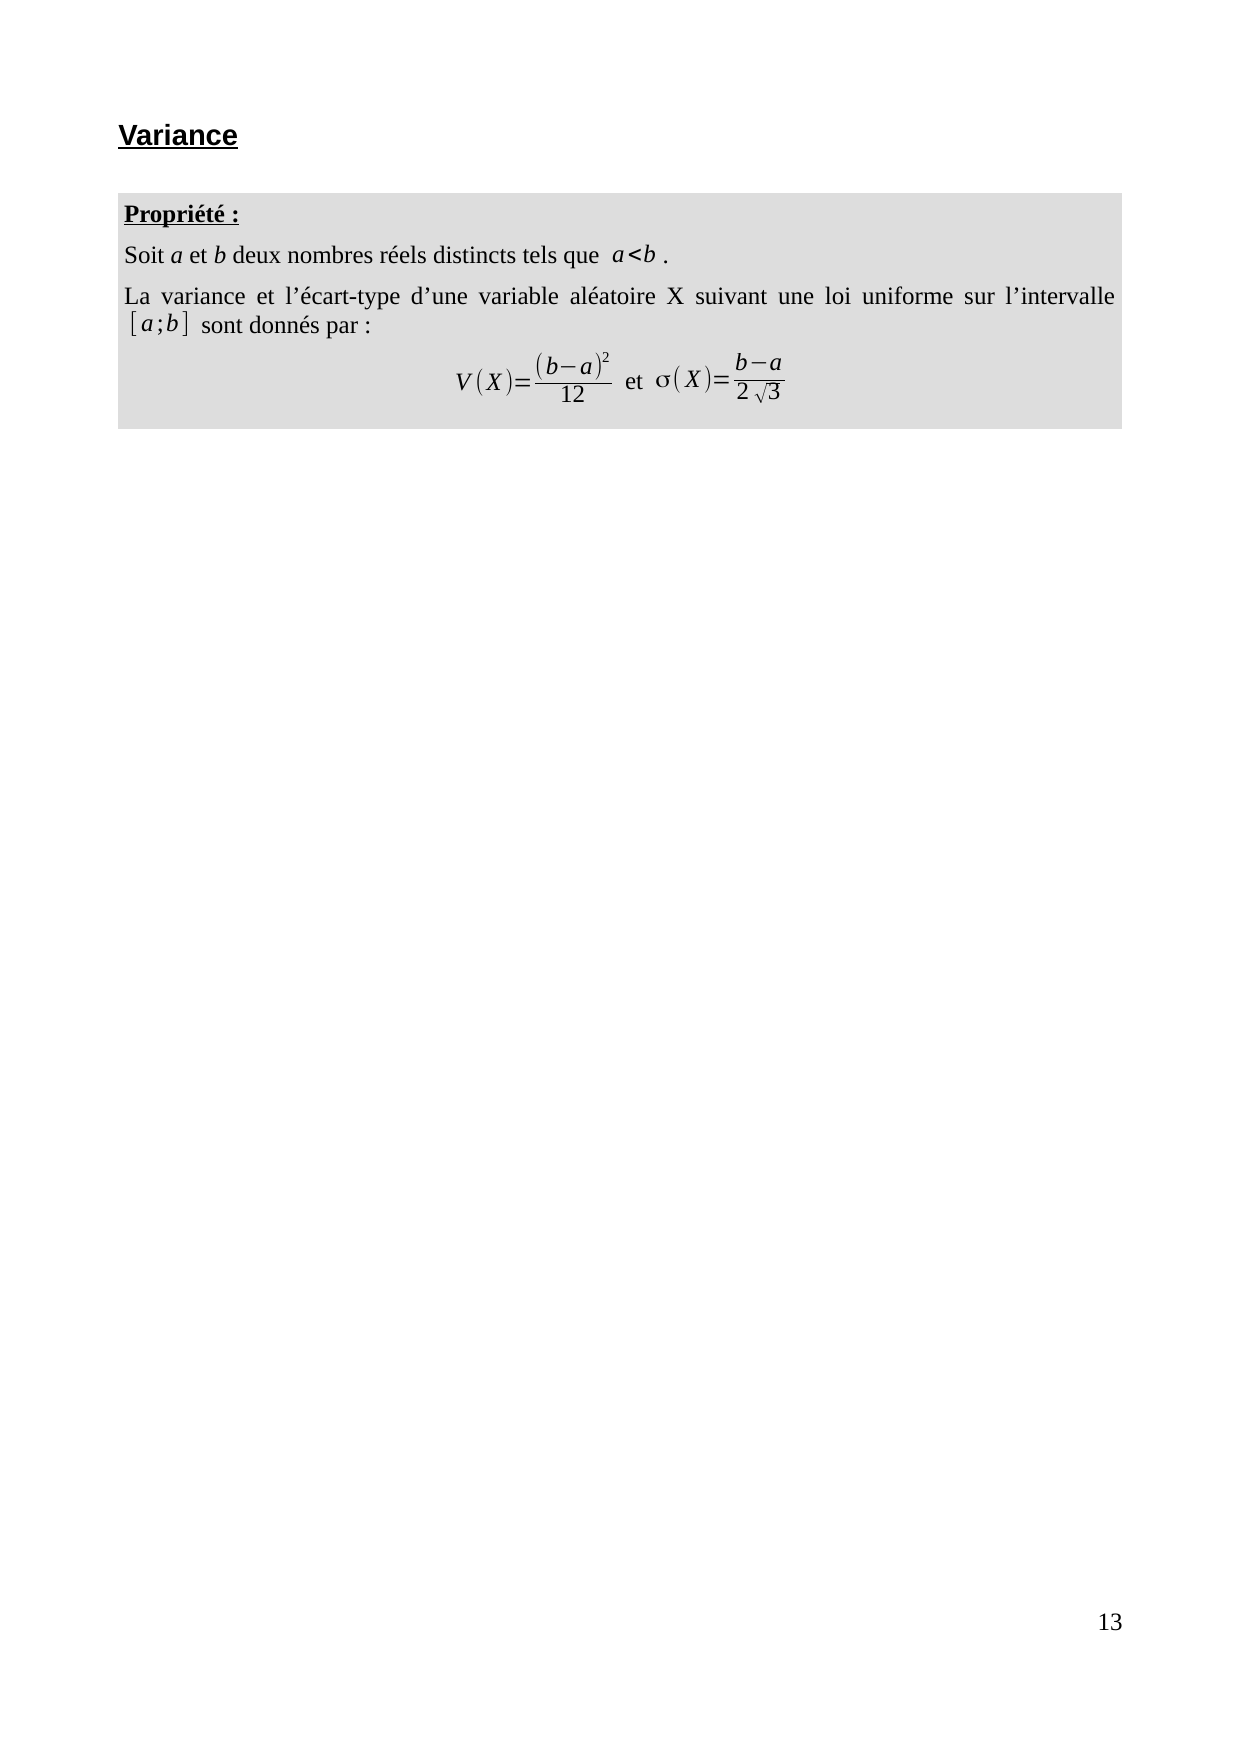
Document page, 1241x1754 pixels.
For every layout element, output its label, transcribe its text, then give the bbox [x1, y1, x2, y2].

table_header Propriété : Soit a et b deux nombres réels distincts tels que . La variance et l’écart-type d’une variable aléatoire X suivant une loi uniforme sur l’intervalle sont donnés par : et [118, 193, 1122, 429]
text Variance [118, 118, 1122, 152]
